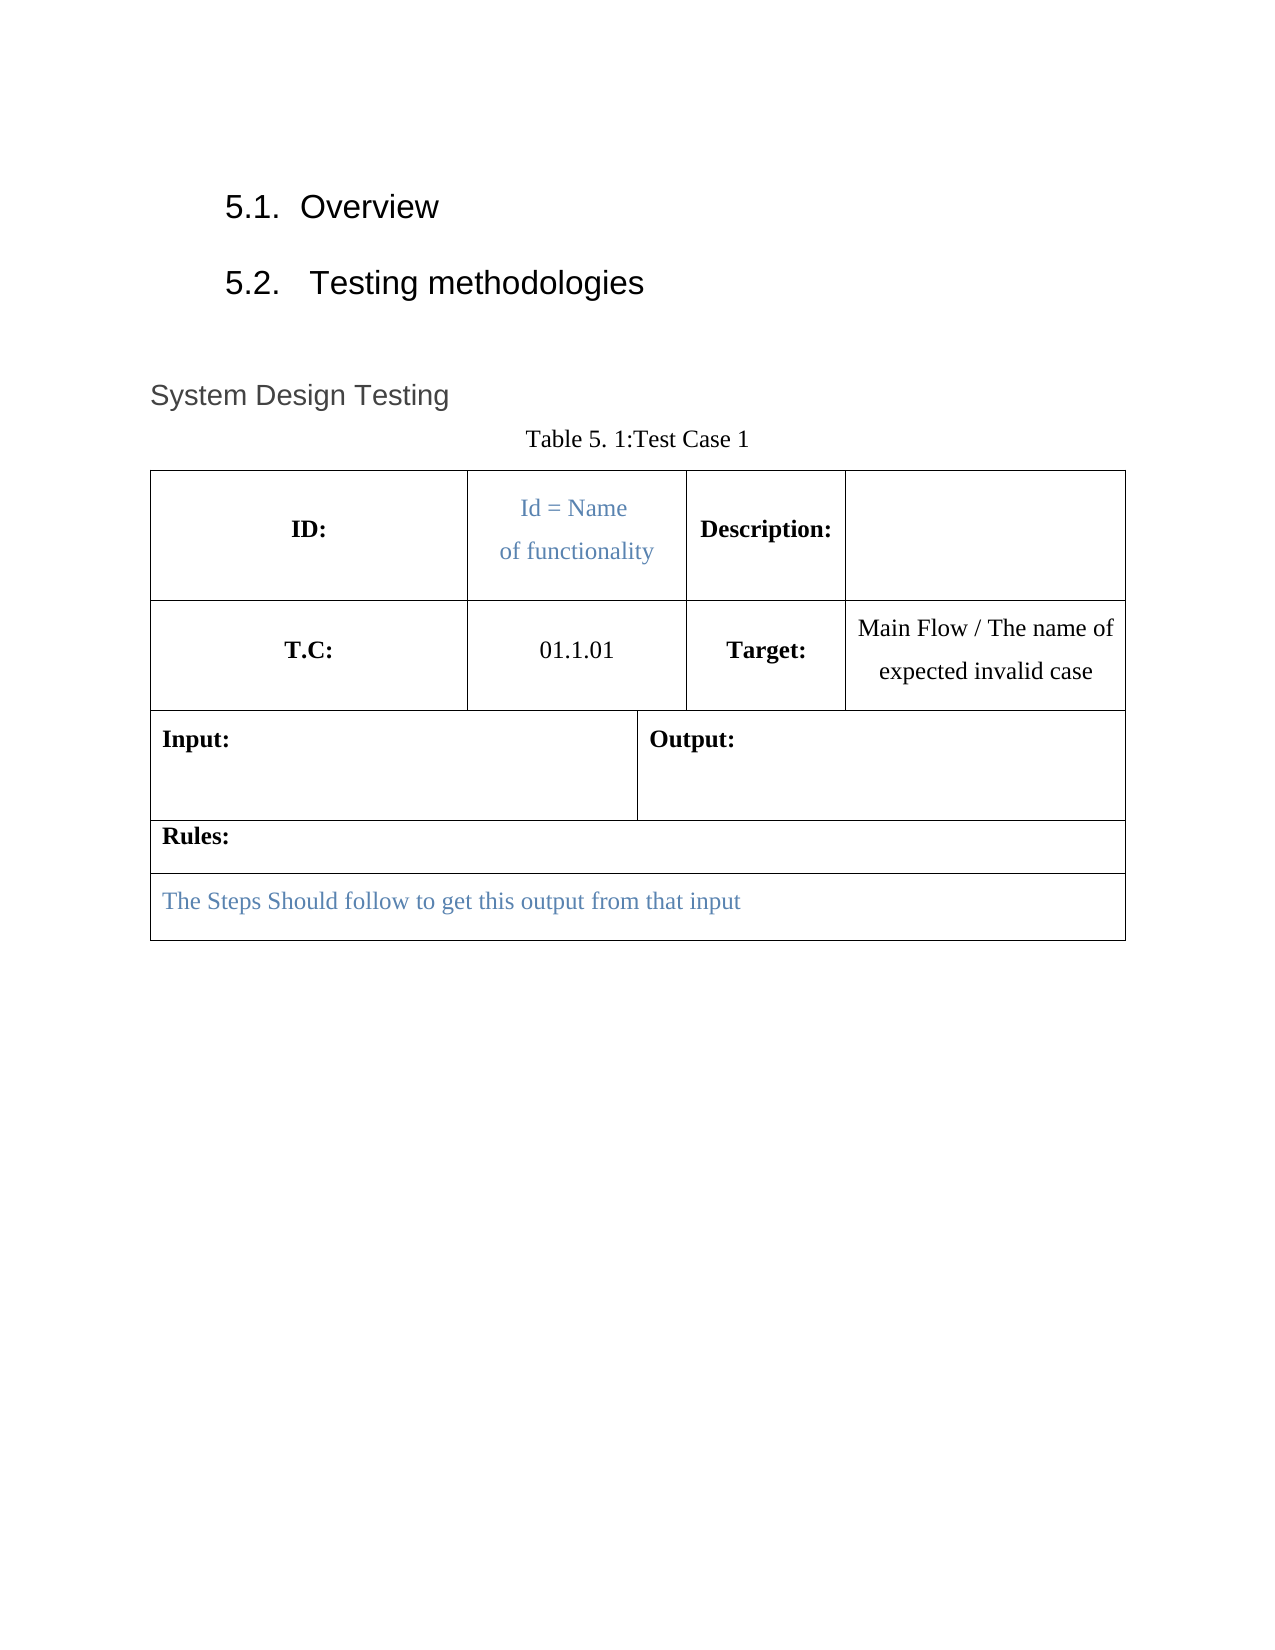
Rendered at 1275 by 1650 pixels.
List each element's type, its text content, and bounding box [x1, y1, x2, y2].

subtitle System Design Testing [150, 378, 1125, 411]
subtitle Testing methodologies [225, 263, 1125, 302]
table_header [846, 471, 1125, 600]
subtitle Overview [225, 187, 1125, 226]
table_cell Target: [687, 601, 845, 710]
table_cell T.C: [151, 601, 467, 710]
table_cell Rules: [151, 821, 1125, 873]
table_cell 01.1.01 [468, 601, 686, 710]
table_header Description: [687, 471, 845, 600]
text Table 5. 1:Test Case 1 [150, 424, 1125, 453]
table_cell Input: [151, 711, 637, 820]
table_cell Output: [638, 711, 1125, 820]
table_header ID: [151, 471, 467, 600]
table_cell Main Flow / The name of expected invalid case [846, 601, 1125, 710]
table_cell The Steps Should follow to get this output from that input [151, 874, 1125, 940]
table_header Id = Name of functionality [468, 471, 686, 600]
